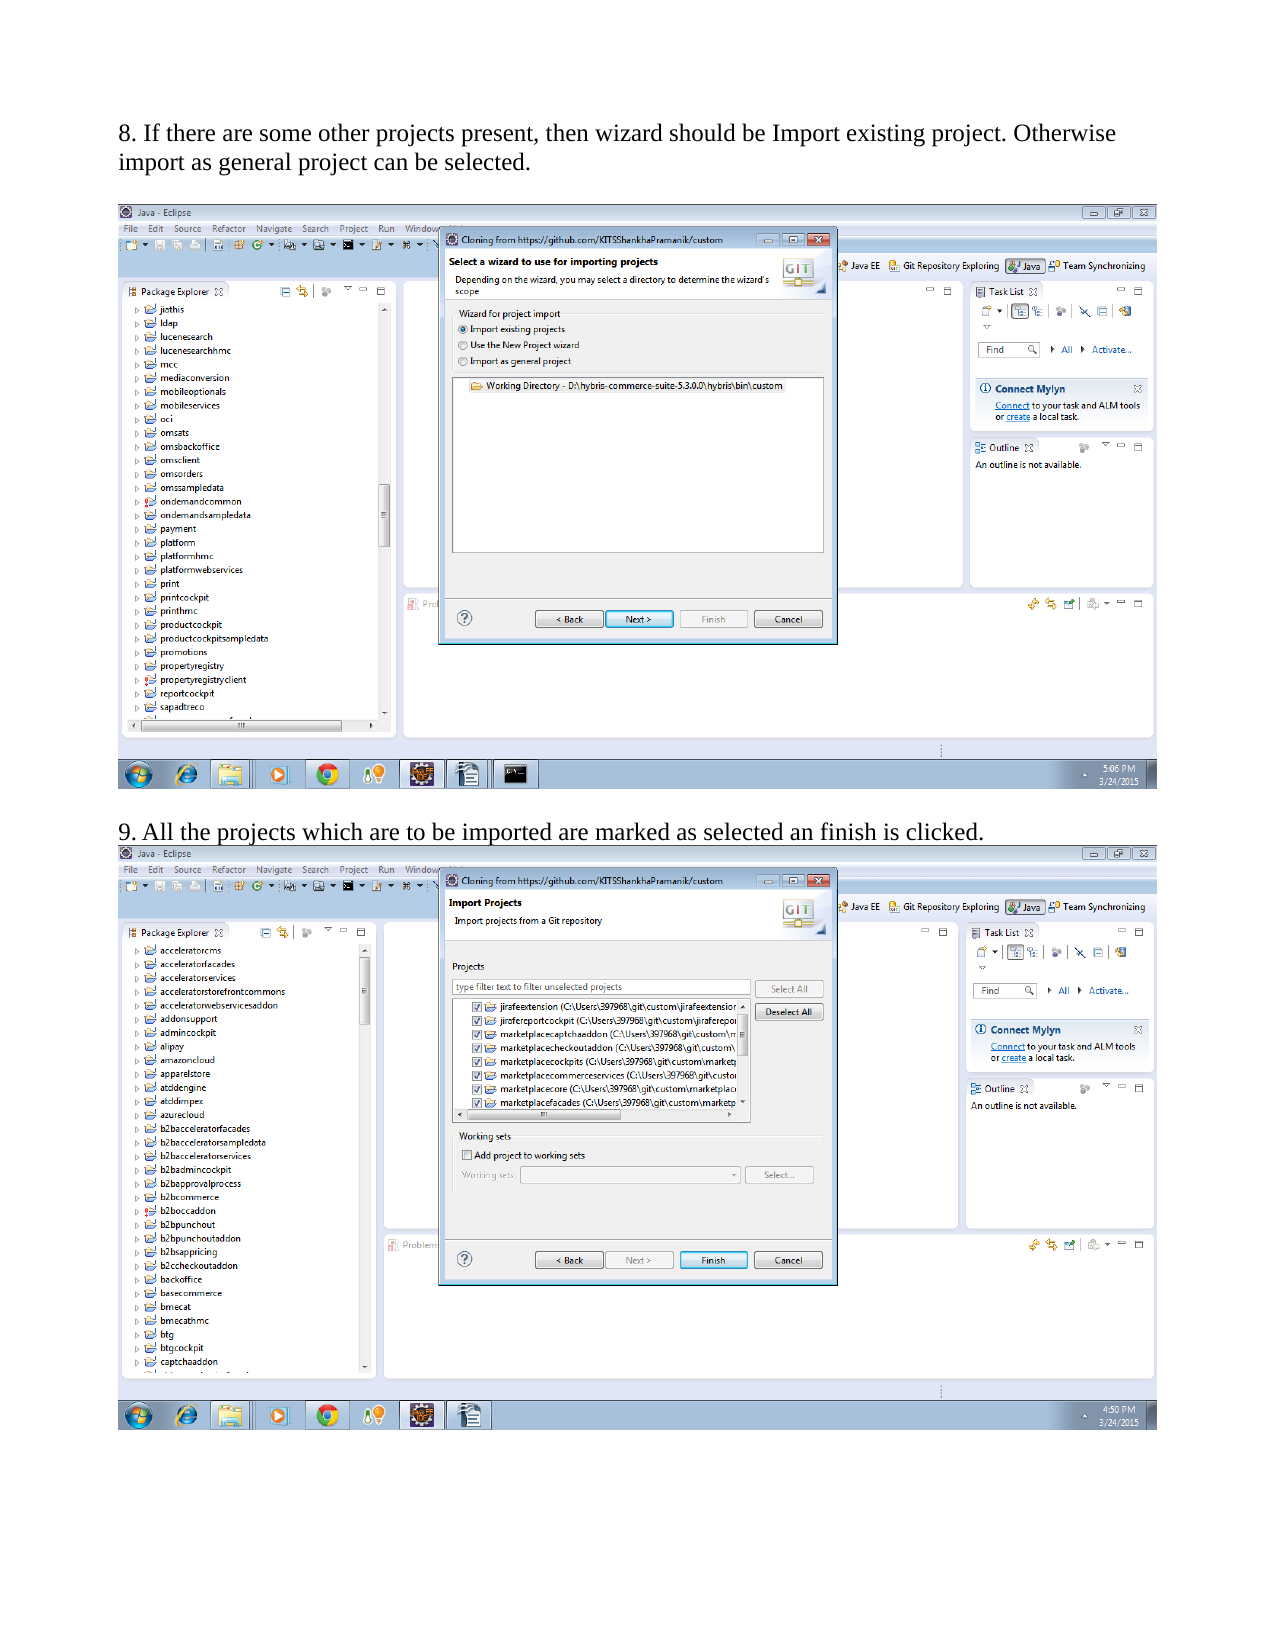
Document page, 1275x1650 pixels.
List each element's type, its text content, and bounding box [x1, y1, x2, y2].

text 8. If there are some other projects present, then wizard should be Import existing project. Otherwise import as general project can be selected. [118, 118, 1157, 176]
text 9. All the projects which are to be imported are marked as selected an finish is clicked. [118, 817, 1157, 845]
picture [118, 845, 1157, 1430]
picture [118, 204, 1157, 789]
